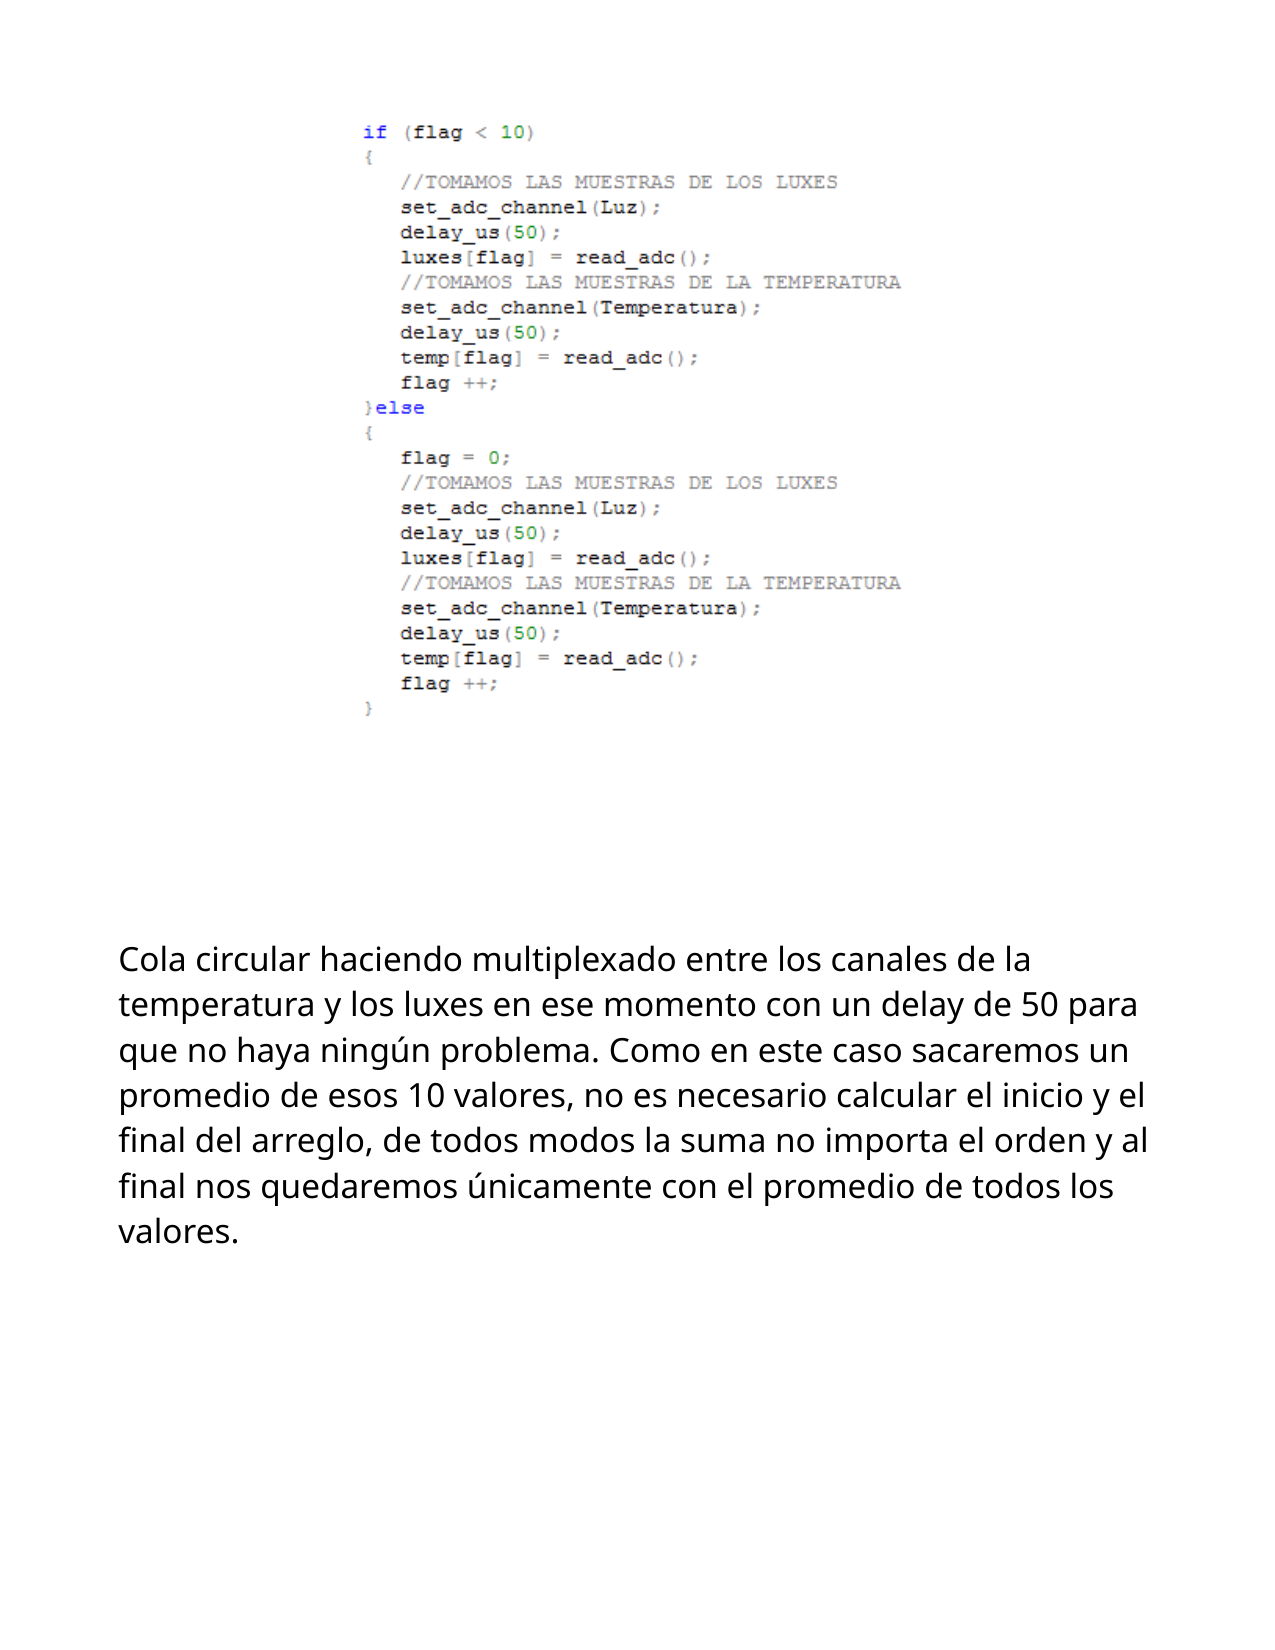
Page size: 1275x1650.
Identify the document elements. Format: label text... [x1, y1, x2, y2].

text Cola circular haciendo multiplexado entre los canales de la temperatura y los luxes en ese momento con un delay de 50 para que no haya ningún problema. Como en este caso sacaremos un promedio de esos 10 valores, no es necesario calcular el inicio y el final del arreglo, de todos modos la suma no importa el orden y al final nos quedaremos únicamente con el promedio de todos los valores. [118, 936, 1157, 1253]
picture [355, 118, 920, 724]
